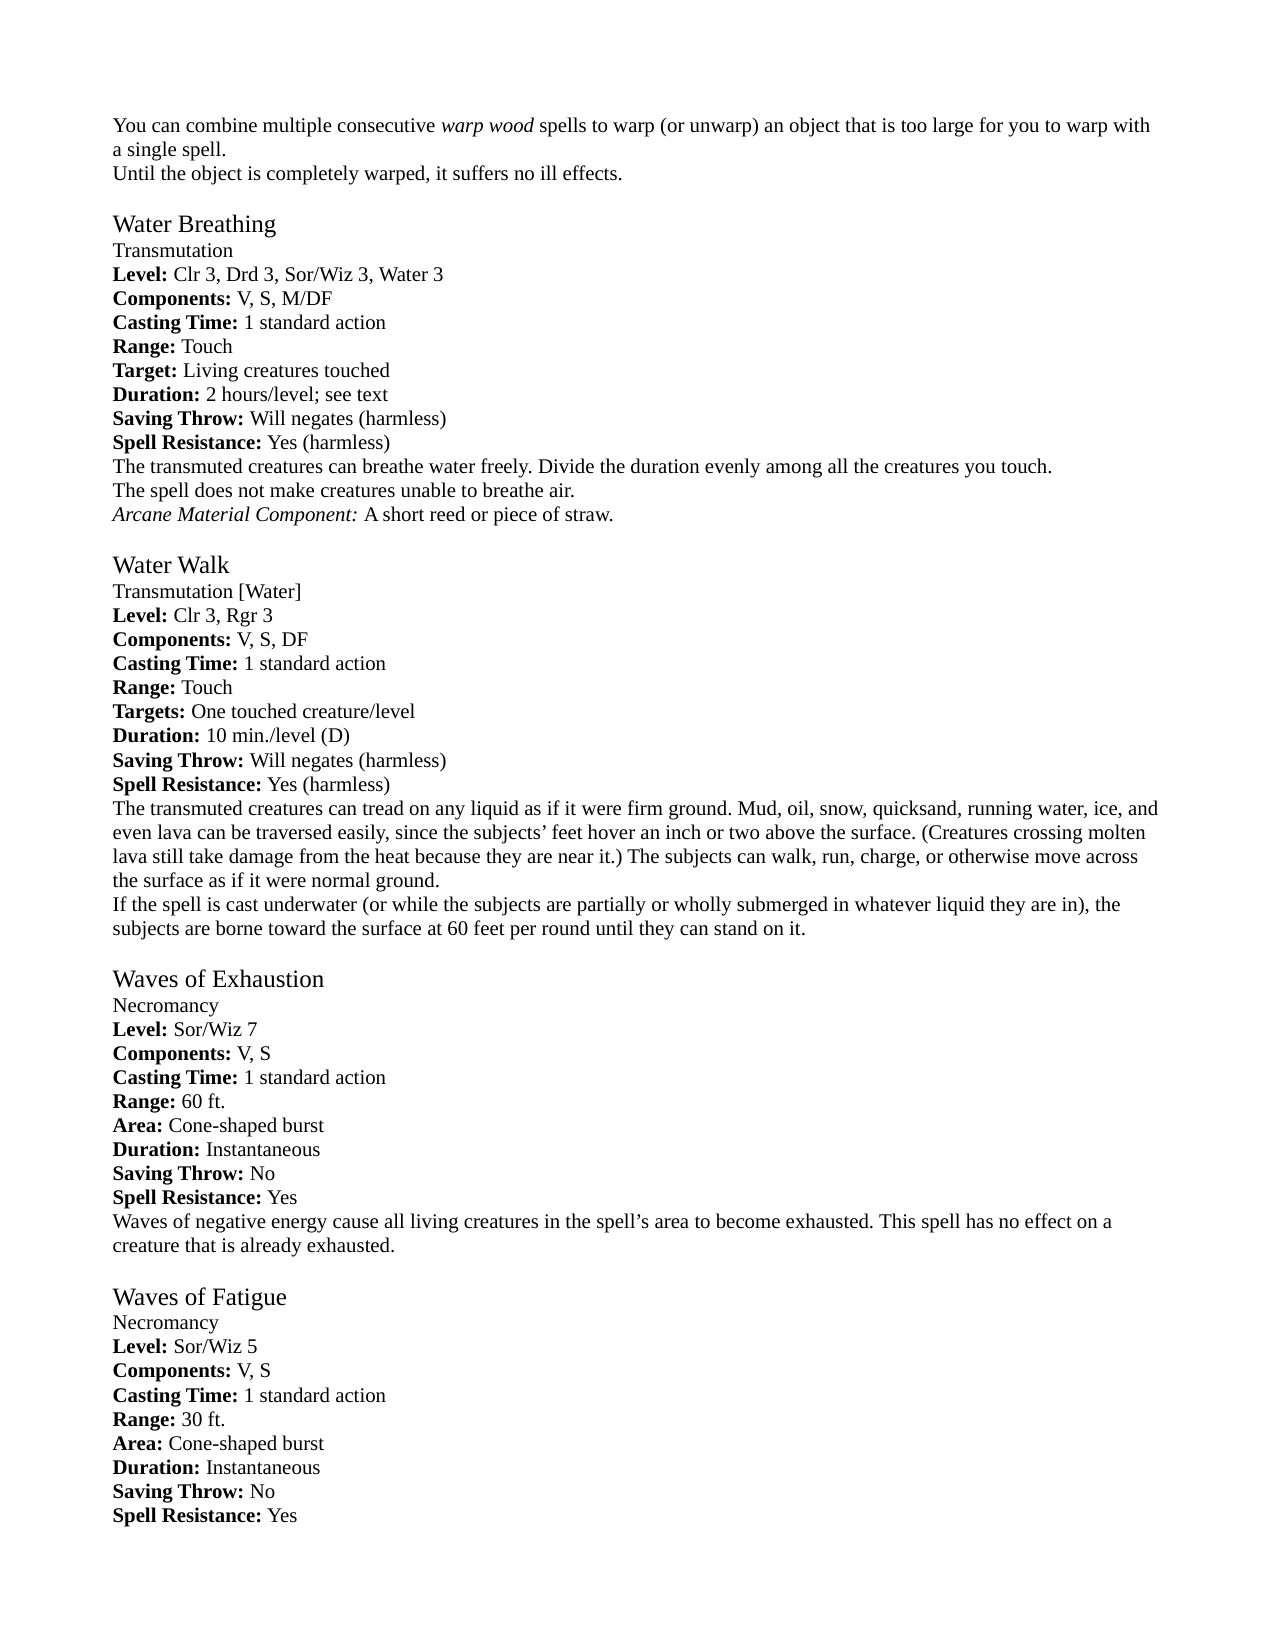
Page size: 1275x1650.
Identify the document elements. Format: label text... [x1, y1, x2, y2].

text Waves of Exhaustion [112, 964, 1162, 993]
text Level: Sor/Wiz 7 [112, 1017, 1162, 1041]
text Saving Throw: Will negates (harmless) [112, 747, 1162, 772]
text Spell Resistance: Yes (harmless) [112, 430, 1162, 454]
text Spell Resistance: Yes (harmless) [112, 772, 1162, 796]
text Until the object is completely warped, it suffers no ill effects. [112, 161, 1162, 185]
text If the spell is cast underwater (or while the subjects are partially or wholly submerged in whatever liquid they are in), the subjects are borne toward the surface at 60 feet per round until they can stand on it. [112, 892, 1162, 940]
text Range: Touch [112, 675, 1162, 699]
text Casting Time: 1 standard action [112, 651, 1162, 675]
text Spell Resistance: Yes [112, 1503, 1162, 1527]
text The transmuted creatures can breathe water freely. Divide the duration evenly among all the creatures you touch. [112, 454, 1162, 478]
text Range: Touch [112, 334, 1162, 358]
text Components: V, S, M/DF [112, 286, 1162, 310]
text You can combine multiple consecutive warp wood spells to warp (or unwarp) an object that is too large for you to warp with a single spell. [112, 112, 1162, 161]
text Saving Throw: Will negates (harmless) [112, 406, 1162, 430]
text Area: Cone-shaped burst [112, 1431, 1162, 1455]
text Transmutation [Water] [112, 579, 1162, 603]
text Casting Time: 1 standard action [112, 1065, 1162, 1089]
text Waves of negative energy cause all living creatures in the spell’s area to become exhausted. This spell has no effect on a creature that is already exhausted. [112, 1209, 1162, 1257]
text Target: Living creatures touched [112, 358, 1162, 382]
text Necromancy [112, 1310, 1162, 1334]
text Duration: Instantaneous [112, 1455, 1162, 1479]
text Duration: 2 hours/level; see text [112, 382, 1162, 406]
text The spell does not make creatures unable to breathe air. [112, 478, 1162, 502]
text Area: Cone-shaped burst [112, 1113, 1162, 1137]
text Components: V, S [112, 1041, 1162, 1065]
text The transmuted creatures can tread on any liquid as if it were firm ground. Mud, oil, snow, quicksand, running water, ice, and even lava can be traversed easily, since the subjects’ feet hover an inch or two above the surface. (Creatures crossing molten lava still take damage from the heat because they are near it.) The subjects can walk, run, charge, or otherwise move across the surface as if it were normal ground. [112, 796, 1162, 892]
text Waves of Fatigue [112, 1282, 1162, 1310]
text Casting Time: 1 standard action [112, 310, 1162, 334]
text Necromancy [112, 993, 1162, 1017]
text Targets: One touched creature/level [112, 699, 1162, 723]
text Components: V, S [112, 1358, 1162, 1382]
text Arcane Material Component: A short reed or piece of straw. [112, 502, 1162, 526]
text Saving Throw: No [112, 1161, 1162, 1185]
text Duration: Instantaneous [112, 1137, 1162, 1161]
text Casting Time: 1 standard action [112, 1382, 1162, 1407]
text Range: 30 ft. [112, 1407, 1162, 1431]
text Saving Throw: No [112, 1479, 1162, 1503]
text Spell Resistance: Yes [112, 1185, 1162, 1209]
text Range: 60 ft. [112, 1089, 1162, 1113]
text Components: V, S, DF [112, 627, 1162, 651]
text Level: Clr 3, Drd 3, Sor/Wiz 3, Water 3 [112, 262, 1162, 286]
text Level: Sor/Wiz 5 [112, 1334, 1162, 1358]
text Level: Clr 3, Rgr 3 [112, 603, 1162, 627]
text Transmutation [112, 237, 1162, 262]
text Duration: 10 min./level (D) [112, 723, 1162, 747]
text Water Breathing [112, 209, 1162, 237]
text Water Walk [112, 550, 1162, 579]
